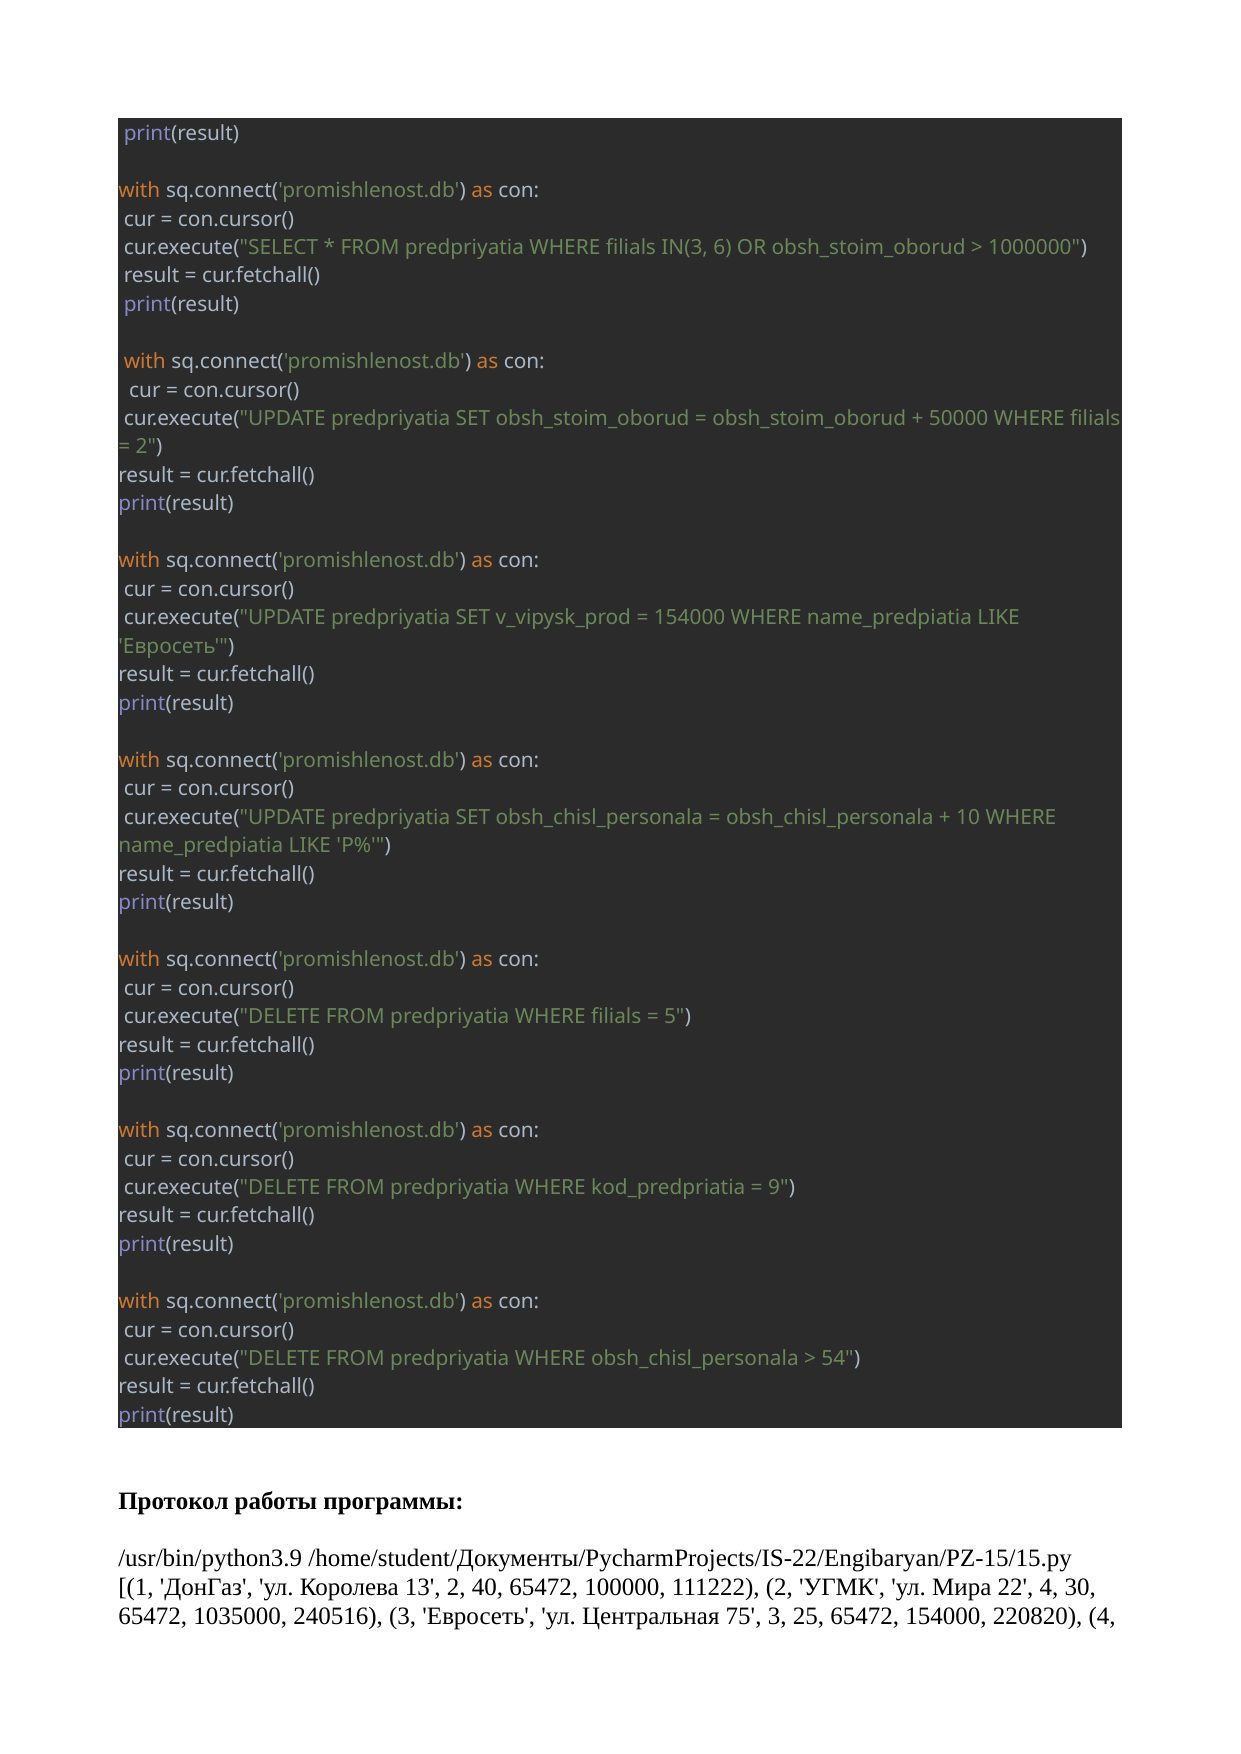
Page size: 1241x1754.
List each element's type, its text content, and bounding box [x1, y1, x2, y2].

text Протокол работы программы: [118, 1486, 1122, 1515]
text /usr/bin/python3.9 /home/student/Документы/PycharmProjects/IS-22/Engibaryan/PZ-15/15.py [118, 1543, 1122, 1572]
text print(result) with sq.connect('promishlenost.db') as con: cur = con.cursor() cur.execute("SELECT * FROM predpriyatia WHERE filials IN(3, 6) OR obsh_stoim_oborud > 1000000") result = cur.fetchall() print(result) with sq.connect('promishlenost.db') as con: cur = con.cursor() cur.execute("UPDATE predpriyatia SET obsh_stoim_oborud = obsh_stoim_oborud + 50000 WHERE filials = 2") result = cur.fetchall() print(result) with sq.connect('promishlenost.db') as con: cur = con.cursor() cur.execute("UPDATE predpriyatia SET v_vipysk_prod = 154000 WHERE name_predpiatia LIKE 'Евросеть'") result = cur.fetchall() print(result) with sq.connect('promishlenost.db') as con: cur = con.cursor() cur.execute("UPDATE predpriyatia SET obsh_chisl_personala = obsh_chisl_personala + 10 WHERE name_predpiatia LIKE 'Р%'") result = cur.fetchall() print(result) with sq.connect('promishlenost.db') as con: cur = con.cursor() cur.execute("DELETE FROM predpriyatia WHERE filials = 5") result = cur.fetchall() print(result) with sq.connect('promishlenost.db') as con: cur = con.cursor() cur.execute("DELETE FROM predpriyatia WHERE kod_predpriatia = 9") result = cur.fetchall() print(result) with sq.connect('promishlenost.db') as con: cur = con.cursor() cur.execute("DELETE FROM predpriyatia WHERE obsh_chisl_personala > 54") result = cur.fetchall() print(result) [118, 118, 1122, 1428]
text [(1, 'ДонГаз', 'ул. Королева 13', 2, 40, 65472, 100000, 111222), (2, 'УГМК', 'ул. Мира 22', 4, 30, 65472, 1035000, 240516), (3, 'Евросеть', 'ул. Центральная 75', 3, 25, 65472, 154000, 220820), (4, [118, 1572, 1122, 1630]
